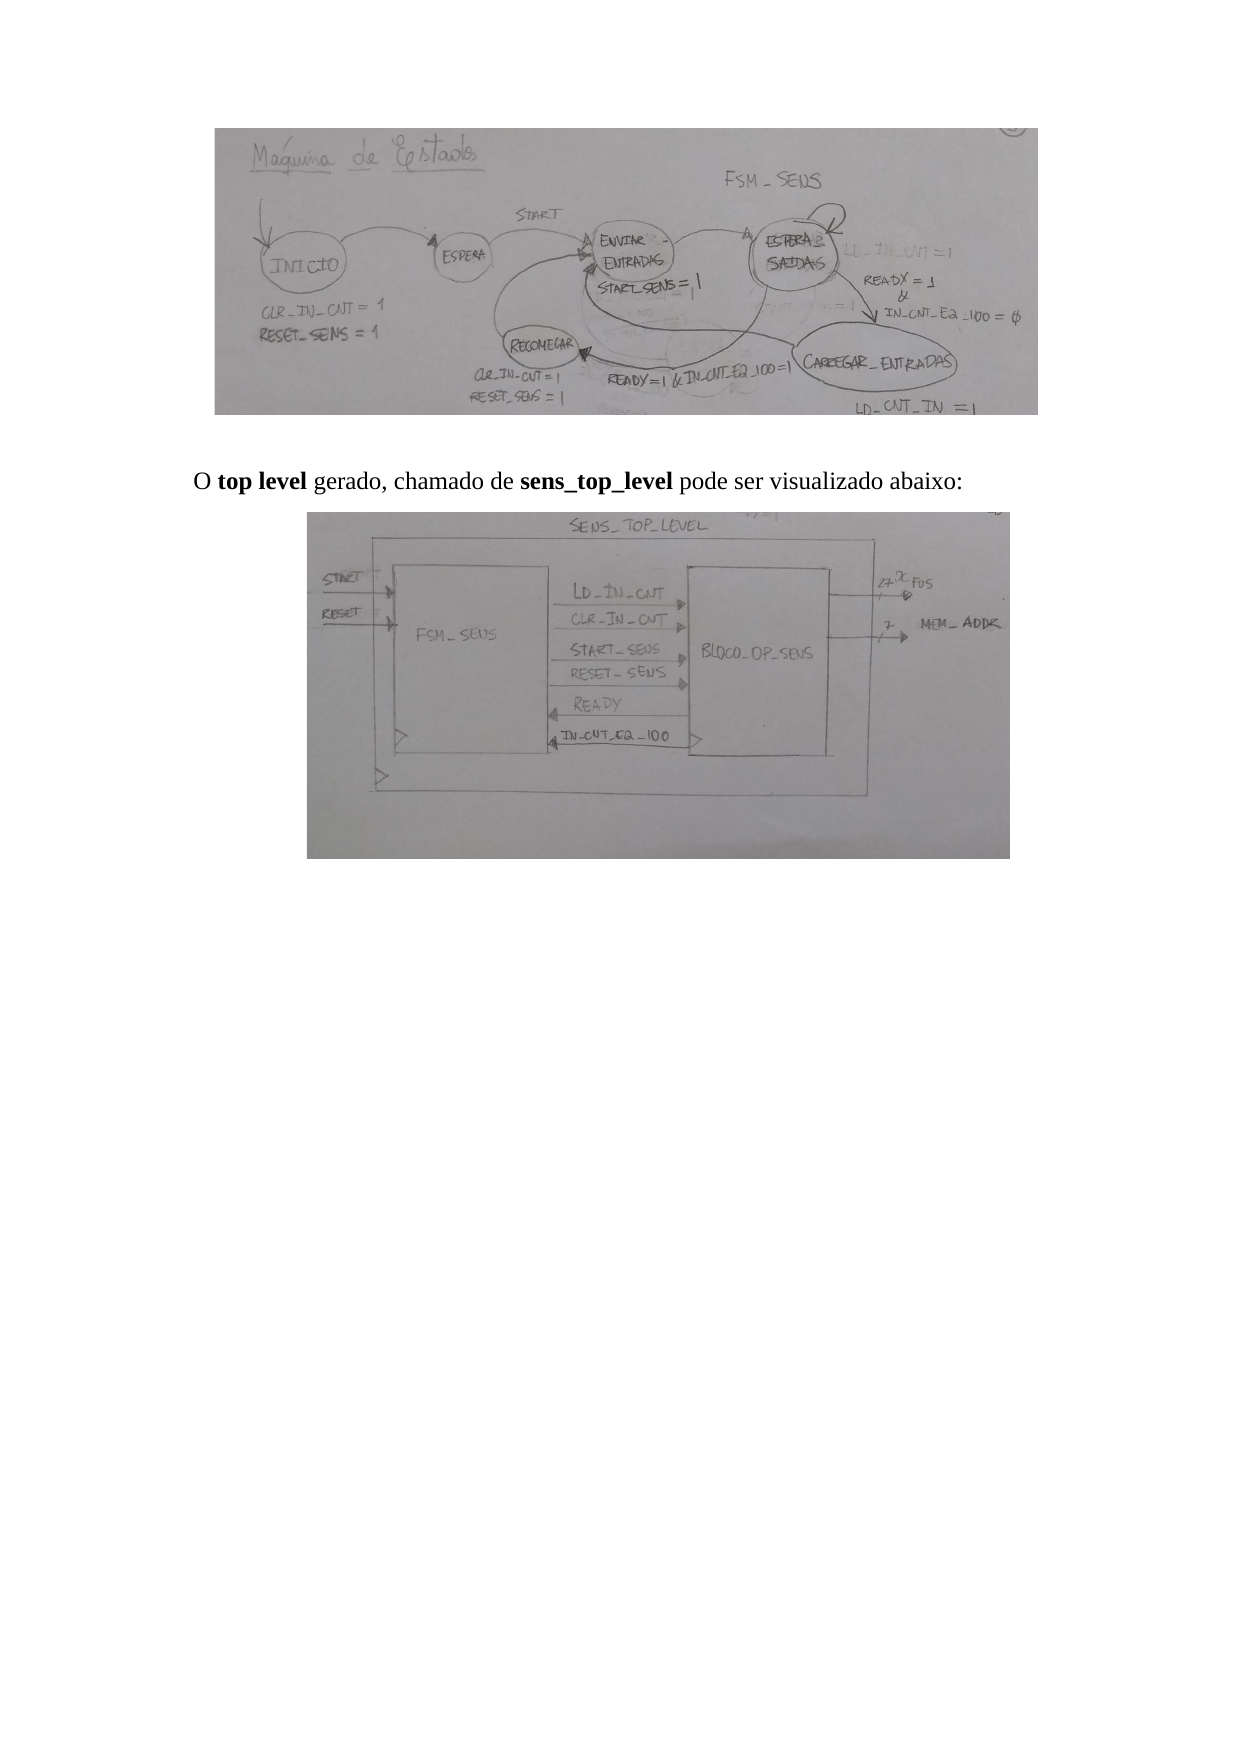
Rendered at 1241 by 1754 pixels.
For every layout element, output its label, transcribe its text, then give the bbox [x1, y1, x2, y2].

text O top level gerado, chamado de sens_top_level pode ser visualizado abaixo: [118, 466, 1122, 495]
picture [214, 303, 1038, 357]
